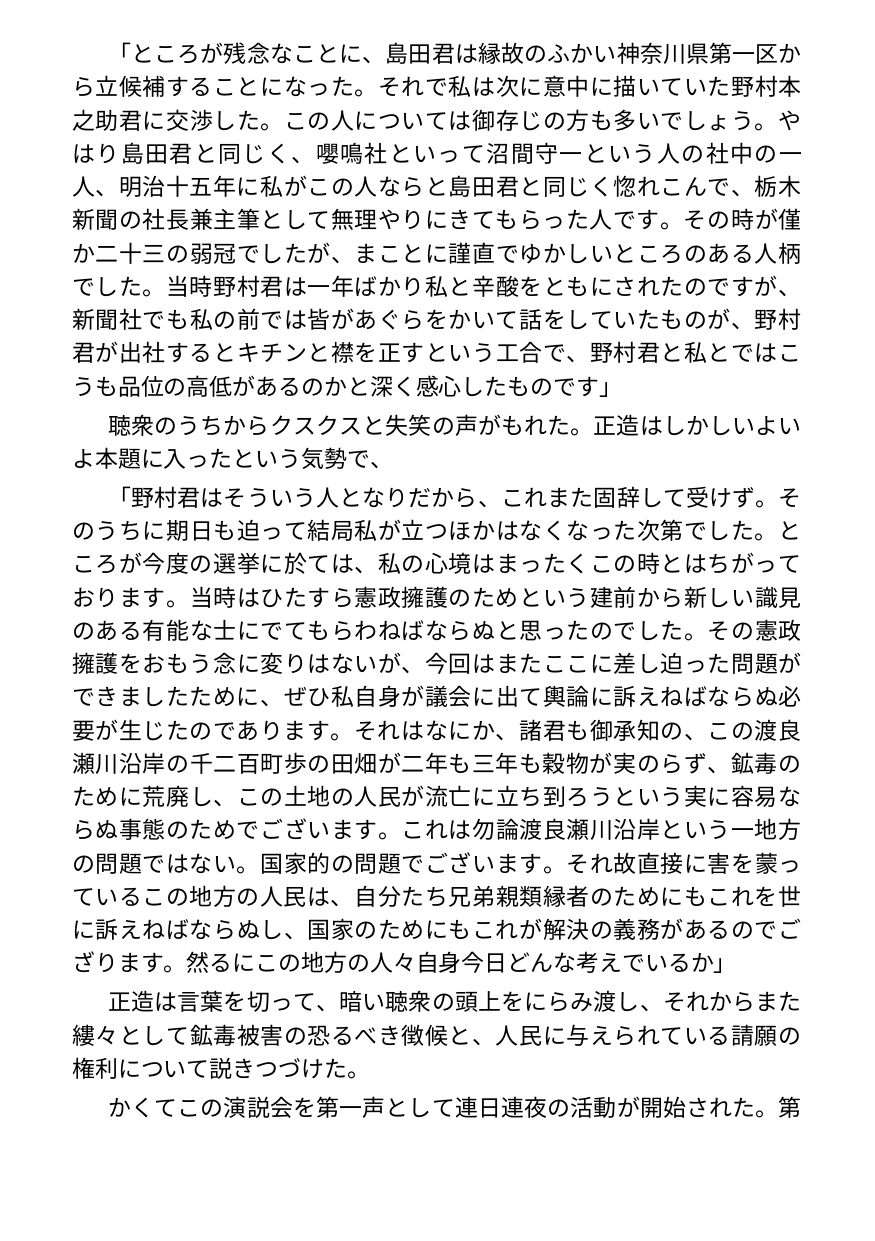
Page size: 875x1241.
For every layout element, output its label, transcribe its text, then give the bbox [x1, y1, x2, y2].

text かくてこの演説会を第一声として連日連夜の活動が開始された。第 [72, 1090, 802, 1123]
text 「野村君はそういう人となりだから、これまた固辞して受けず。そのうちに期日も迫って結局私が立つほかはなくなった次第でした。ところが今度の選挙に於ては、私の心境はまったくこの時とはちがっております。当時はひたすら憲政擁護のためという建前から新しい識見のある有能な士にでてもらわねばならぬと思ったのでした。その憲政擁護をおもう念に変りはないが、今回はまたここに差し迫った問題ができましたために、ぜひ私自身が議会に出て輿論に訴えねばならぬ必要が生じたのであります。それはなにか、諸君も御承知の、この渡良瀬川沿岸の千二百町歩の田畑が二年も三年も穀物が実のらず、鉱毒のために荒廃し、この土地の人民が流亡に立ち到ろうという実に容易ならぬ事態のためでございます。これは勿論渡良瀬川沿岸という一地方の問題ではない。国家的の問題でございます。それ故直接に害を蒙っているこの地方の人民は、自分たち兄弟親類縁者のためにもこれを世に訴えねばならぬし、国家のためにもこれが解決の義務があるのでござります。然るにこの地方の人々自身今日どんな考えでいるか」 [72, 480, 802, 978]
text 「ところが残念なことに、島田君は縁故のふかい神奈川県第一区から立候補することになった。それで私は次に意中に描いていた野村本之助君に交渉した。この人については御存じの方も多いでしょう。やはり島田君と同じく、嚶鳴社といって沼間守一という人の社中の一人、明治十五年に私がこの人ならと島田君と同じく惚れこんで、栃木新聞の社長兼主筆として無理やりにきてもらった人です。その時が僅か二十三の弱冠でしたが、まことに謹直でゆかしいところのある人柄でした。当時野村君は一年ばかり私と辛酸をともにされたのですが、新聞社でも私の前では皆があぐらをかいて話をしていたものが、野村君が出社するとキチンと襟を正すという工合で、野村君と私とではこうも品位の高低があるのかと深く感心したものです」 [72, 36, 802, 402]
text 聴衆のうちからクスクスと失笑の声がもれた。正造はしかしいよいよ本題に入ったという気勢で、 [72, 407, 802, 474]
text 正造は言葉を切って、暗い聴衆の頭上をにらみ渡し、それからまた縷々として鉱毒被害の恐るべき徴候と、人民に与えられている請願の権利について説きつづけた。 [72, 984, 802, 1084]
